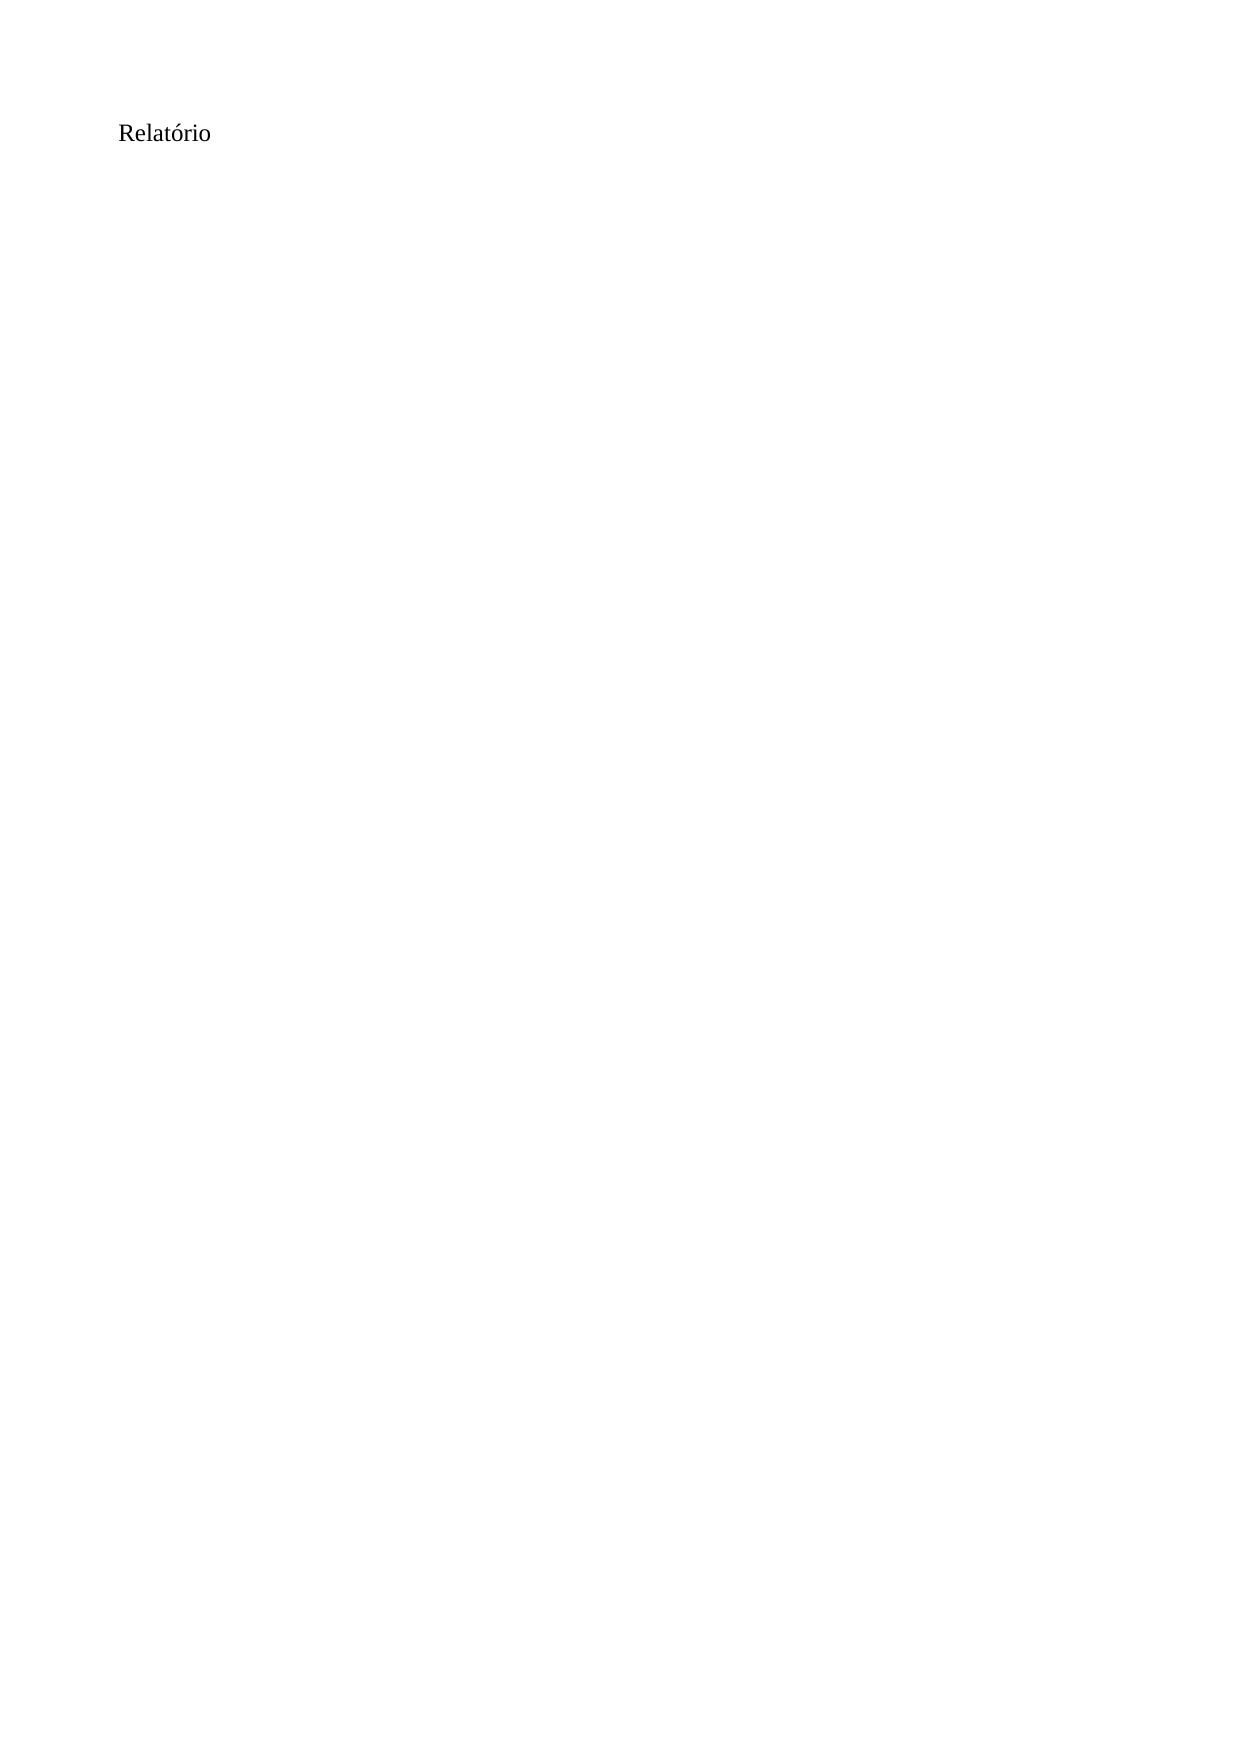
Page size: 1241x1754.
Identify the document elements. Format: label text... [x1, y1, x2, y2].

text Relatório [118, 118, 1122, 147]
